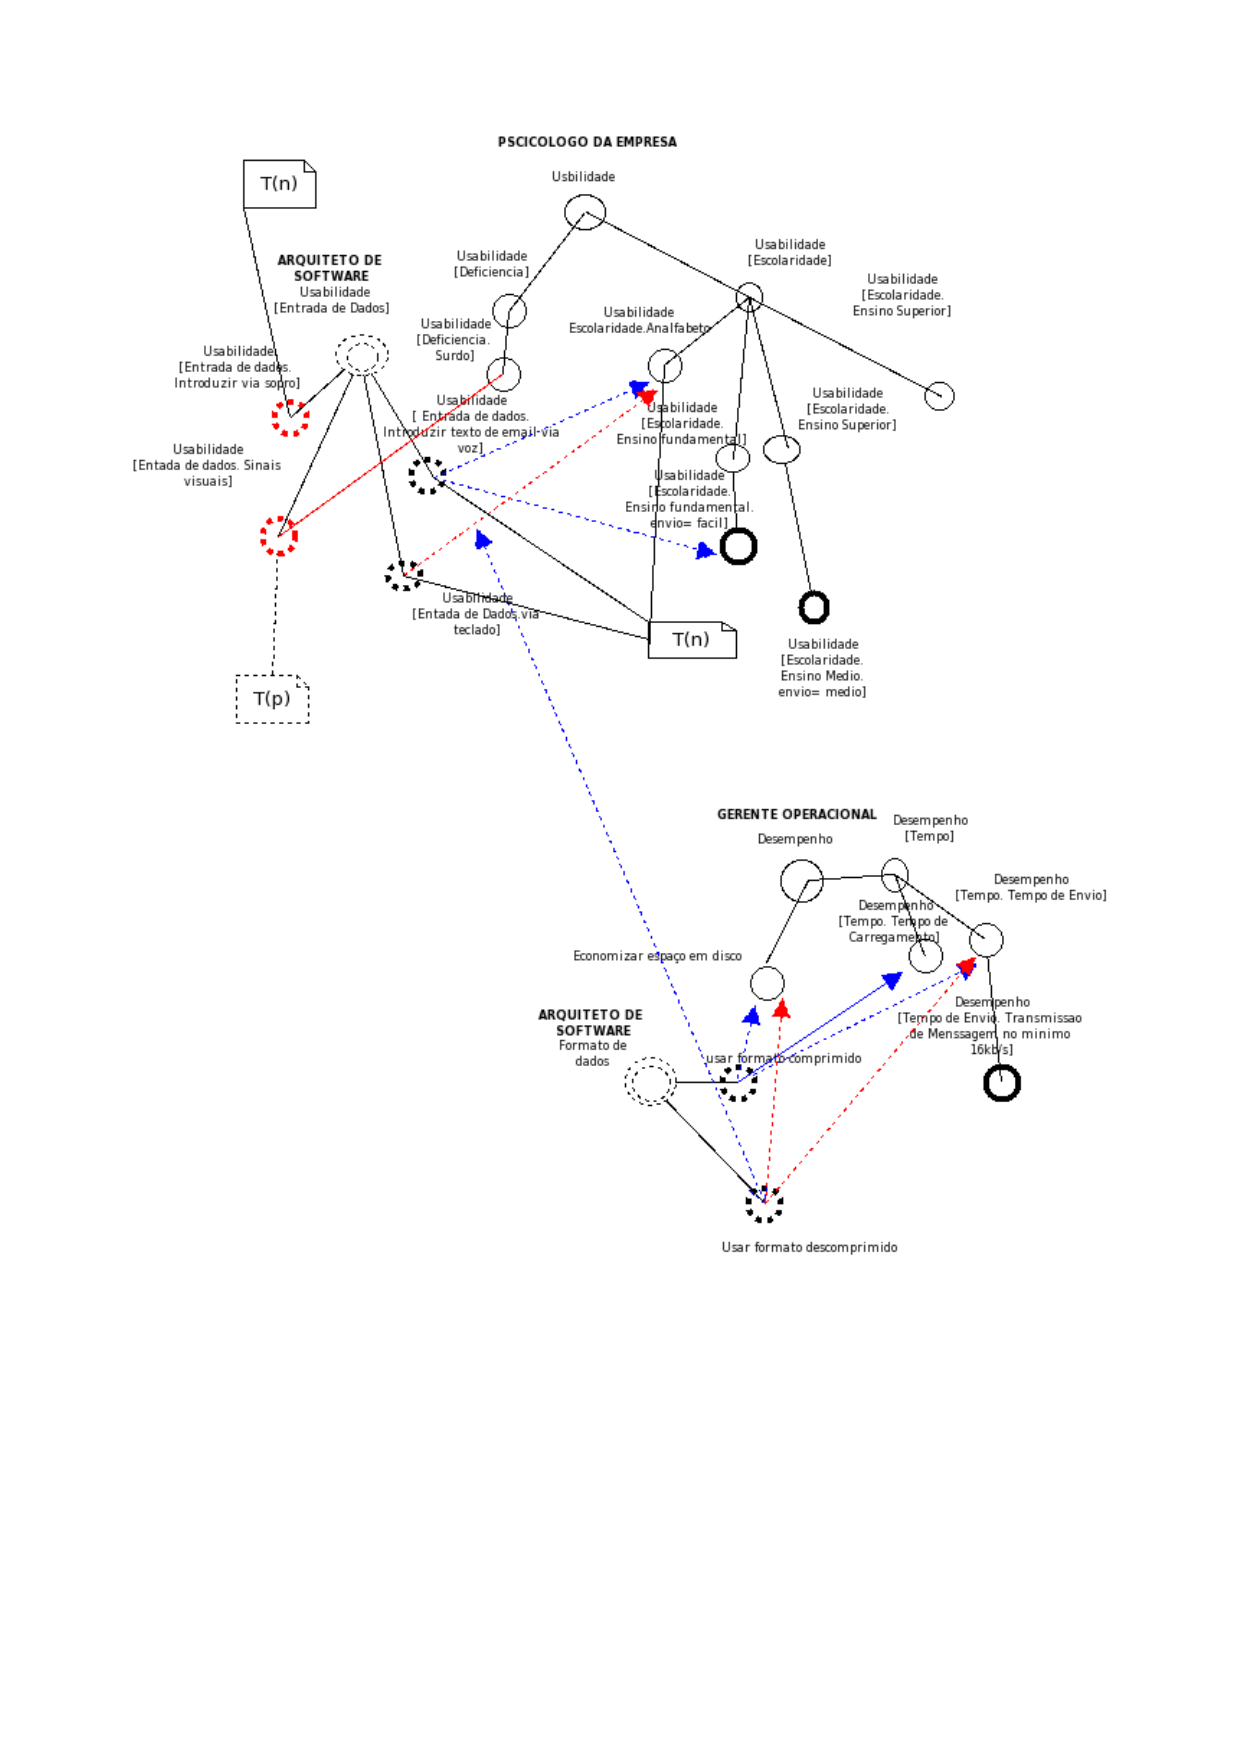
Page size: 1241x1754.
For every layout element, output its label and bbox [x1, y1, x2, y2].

picture [118, 118, 1122, 1268]
